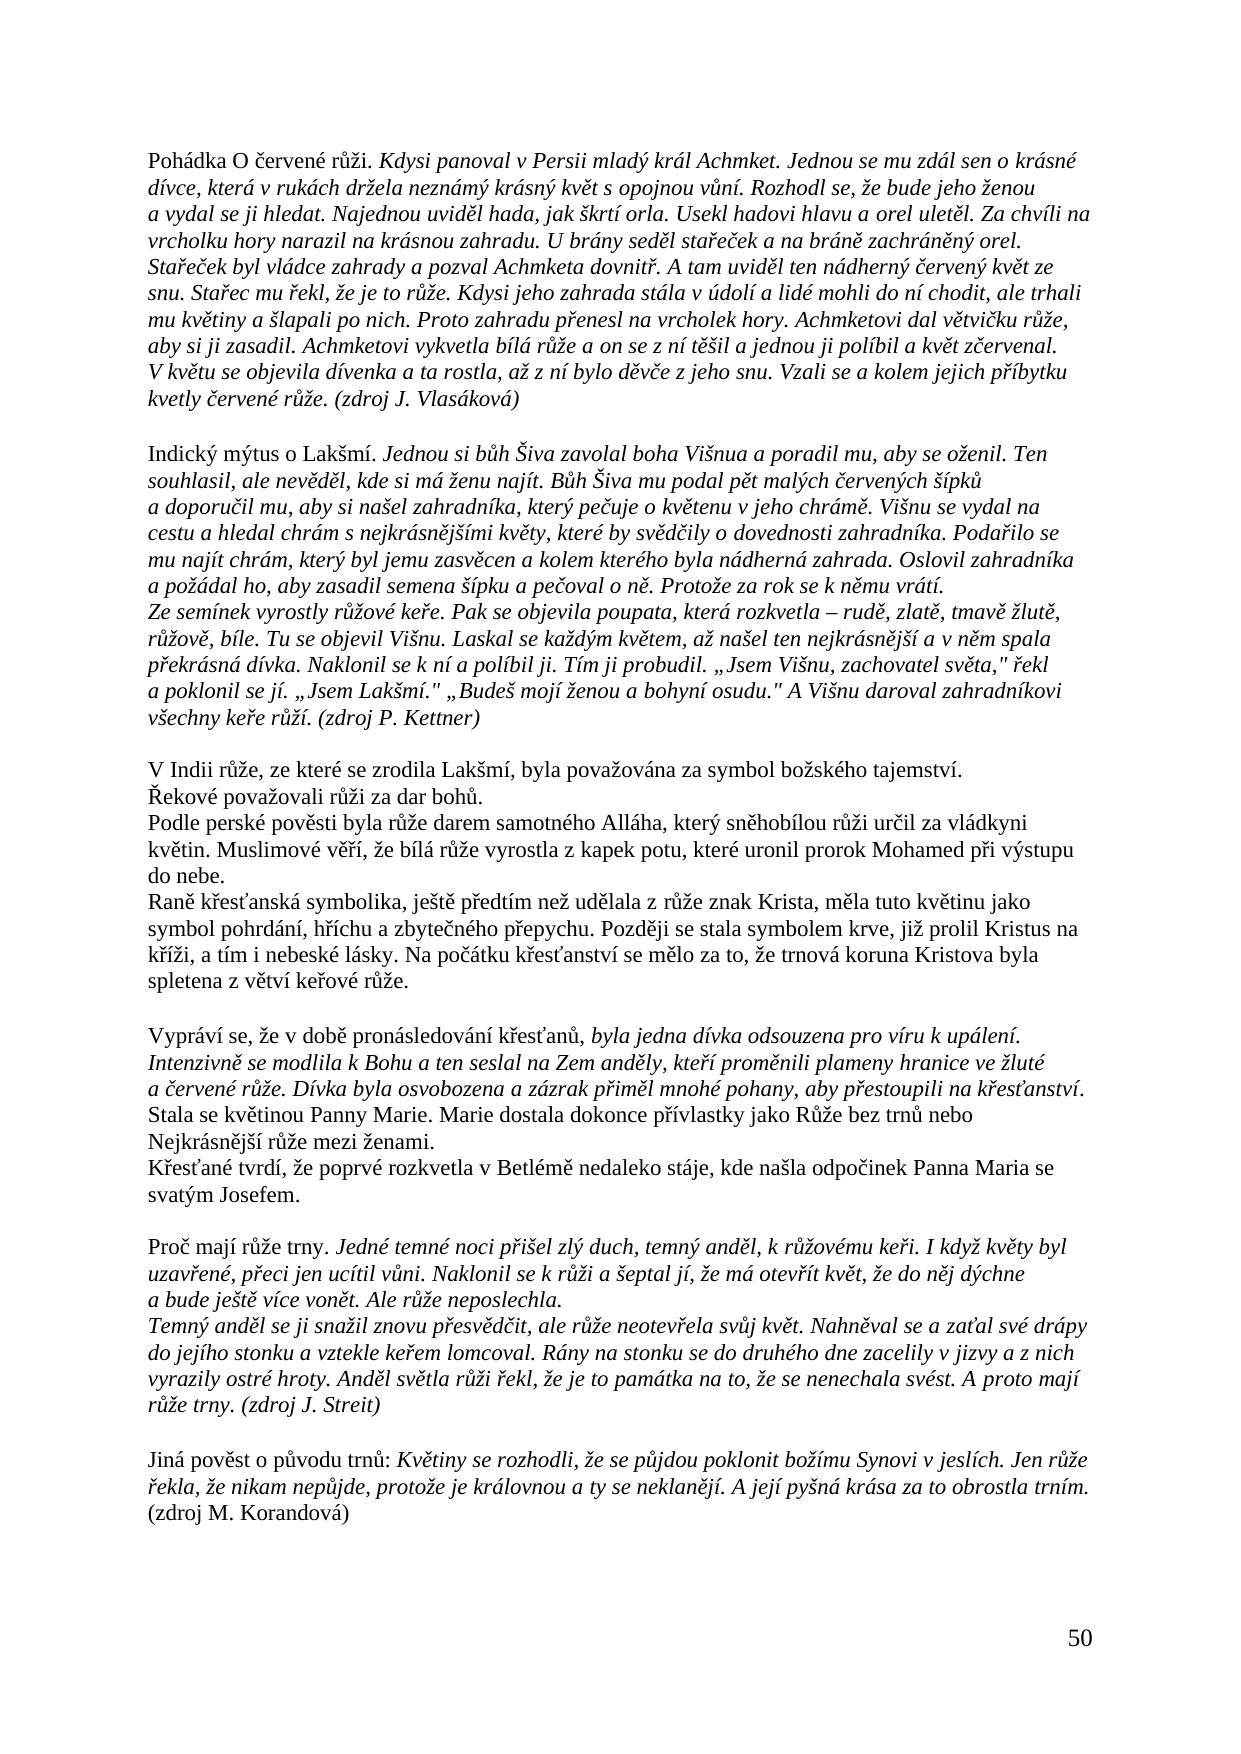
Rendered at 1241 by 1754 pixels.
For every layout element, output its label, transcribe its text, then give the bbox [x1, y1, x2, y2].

text Indický mýtus o Lakšmí. Jednou si bůh Šiva zavolal boha Višnua a poradil mu, aby se oženil. Ten souhlasil, ale nevěděl, kde si má ženu najít. Bůh Šiva mu podal pět malých červených šípků a doporučil mu, aby si našel zahradníka, který pečuje o květenu v jeho chrámě. Višnu se vydal na cestu a hledal chrám s nejkrásnějšími květy, které by svědčily o dovednosti zahradníka. Podařilo se mu najít chrám, který byl jemu zasvěcen a kolem kterého byla nádherná zahrada. Oslovil zahradníka a požádal ho, aby zasadil semena šípku a pečoval o ně. Protože za rok se k němu vrátí. [148, 440, 1093, 598]
text Proč mají růže trny. Jedné temné noci přišel zlý duch, temný anděl, k růžovému keři. I když květy byl uzavřené, přeci jen ucítil vůni. Naklonil se k růži a šeptal jí, že má otevřít květ, že do něj dýchne a bude ještě více vonět. Ale růže neposlechla. [148, 1233, 1093, 1312]
text Křesťané tvrdí, že poprvé rozkvetla v Betlémě nedaleko stáje, kde našla odpočinek Panna Maria se svatým Josefem. [148, 1154, 1093, 1207]
text Pohádka O červené růži. Kdysi panoval v Persii mladý král Achmket. Jednou se mu zdál sen o krásné dívce, která v rukách držela neznámý krásný květ s opojnou vůní. Rozhodl se, že bude jeho ženou a vydal se ji hledat. Najednou uviděl hada, jak škrtí orla. Usekl hadovi hlavu a orel uletěl. Za chvíli na vrcholku hory narazil na krásnou zahradu. U brány seděl stařeček a na bráně zachráněný orel. Stařeček byl vládce zahrady a pozval Achmketa dovnitř. A tam uviděl ten nádherný červený květ ze snu. Stařec mu řekl, že je to růže. Kdysi jeho zahrada stála v údolí a lidé mohli do ní chodit, ale trhali mu květiny a šlapali po nich. Proto zahradu přenesl na vrcholek hory. Achmketovi dal větvičku růže, aby si ji zasadil. Achmketovi vykvetla bílá růže a on se z ní těšil a jednou ji políbil a květ zčervenal. V květu se objevila dívenka a ta rostla, až z ní bylo děvče z jeho snu. Vzali se a kolem jejich příbytku kvetly červené růže. (zdroj J. Vlasáková) [148, 148, 1093, 411]
text Stala se květinou Panny Marie. Marie dostala dokonce přívlastky jako Růže bez trnů nebo Nejkrásnější růže mezi ženami. [148, 1102, 1093, 1154]
text Ze semínek vyrostly růžové keře. Pak se objevila poupata, která rozkvetla – rudě, zlatě, tmavě žlutě, růžově, bíle. Tu se objevil Višnu. Laskal se každým květem, až našel ten nejkrásnější a v něm spala překrásná dívka. Naklonil se k ní a políbil ji. Tím ji probudil. „Jsem Višnu, zachovatel světa," řekl a poklonil se jí. „Jsem Lakšmí." „Budeš mojí ženou a bohyní osudu." A Višnu daroval zahradníkovi všechny keře růží. (zdroj P. Kettner) [148, 598, 1093, 730]
text Podle perské pověsti byla růže darem samotného Alláha, který sněhobílou růži určil za vládkyni květin. Muslimové věří, že bílá růže vyrostla z kapek potu, které uronil prorok Mohamed při výstupu do nebe. [148, 809, 1093, 888]
text Temný anděl se ji snažil znovu přesvědčit, ale růže neotevřela svůj květ. Nahněval se a zaťal své drápy do jejího stonku a vztekle keřem lomcoval. Rány na stonku se do druhého dne zacelily v jizvy a z nich vyrazily ostré hroty. Anděl světla růži řekl, že je to památka na to, že se nenechala svést. A proto mají růže trny. (zdroj J. Streit) [148, 1312, 1093, 1418]
text Řekové považovali růži za dar bohů. [148, 783, 1093, 809]
text Raně křesťanská symbolika, ještě předtím než udělala z růže znak Krista, měla tuto květinu jako symbol pohrdání, hříchu a zbytečného přepychu. Později se stala symbolem krve, již prolil Kristus na kříži, a tím i nebeské lásky. Na počátku křesťanství se mělo za to, že trnová koruna Kristova byla spletena z větví keřové růže. [148, 888, 1093, 994]
text V Indii růže, ze které se zrodila Lakšmí, byla považována za symbol božského tajemství. [148, 757, 1093, 783]
text Vypráví se, že v době pronásledování křesťanů, byla jedna dívka odsouzena pro víru k upálení. Intenzivně se modlila k Bohu a ten seslal na Zem anděly, kteří proměnili plameny hranice ve žluté a červené růže. Dívka byla osvobozena a zázrak přiměl mnohé pohany, aby přestoupili na křesťanství. [148, 1022, 1093, 1102]
text Jiná pověst o původu trnů: Květiny se rozhodli, že se půjdou poklonit božímu Synovi v jeslích. Jen růže řekla, že nikam nepůjde, protože je královnou a ty se neklanějí. A její pyšná krása za to obrostla trním. (zdroj M. Korandová) [148, 1447, 1093, 1554]
